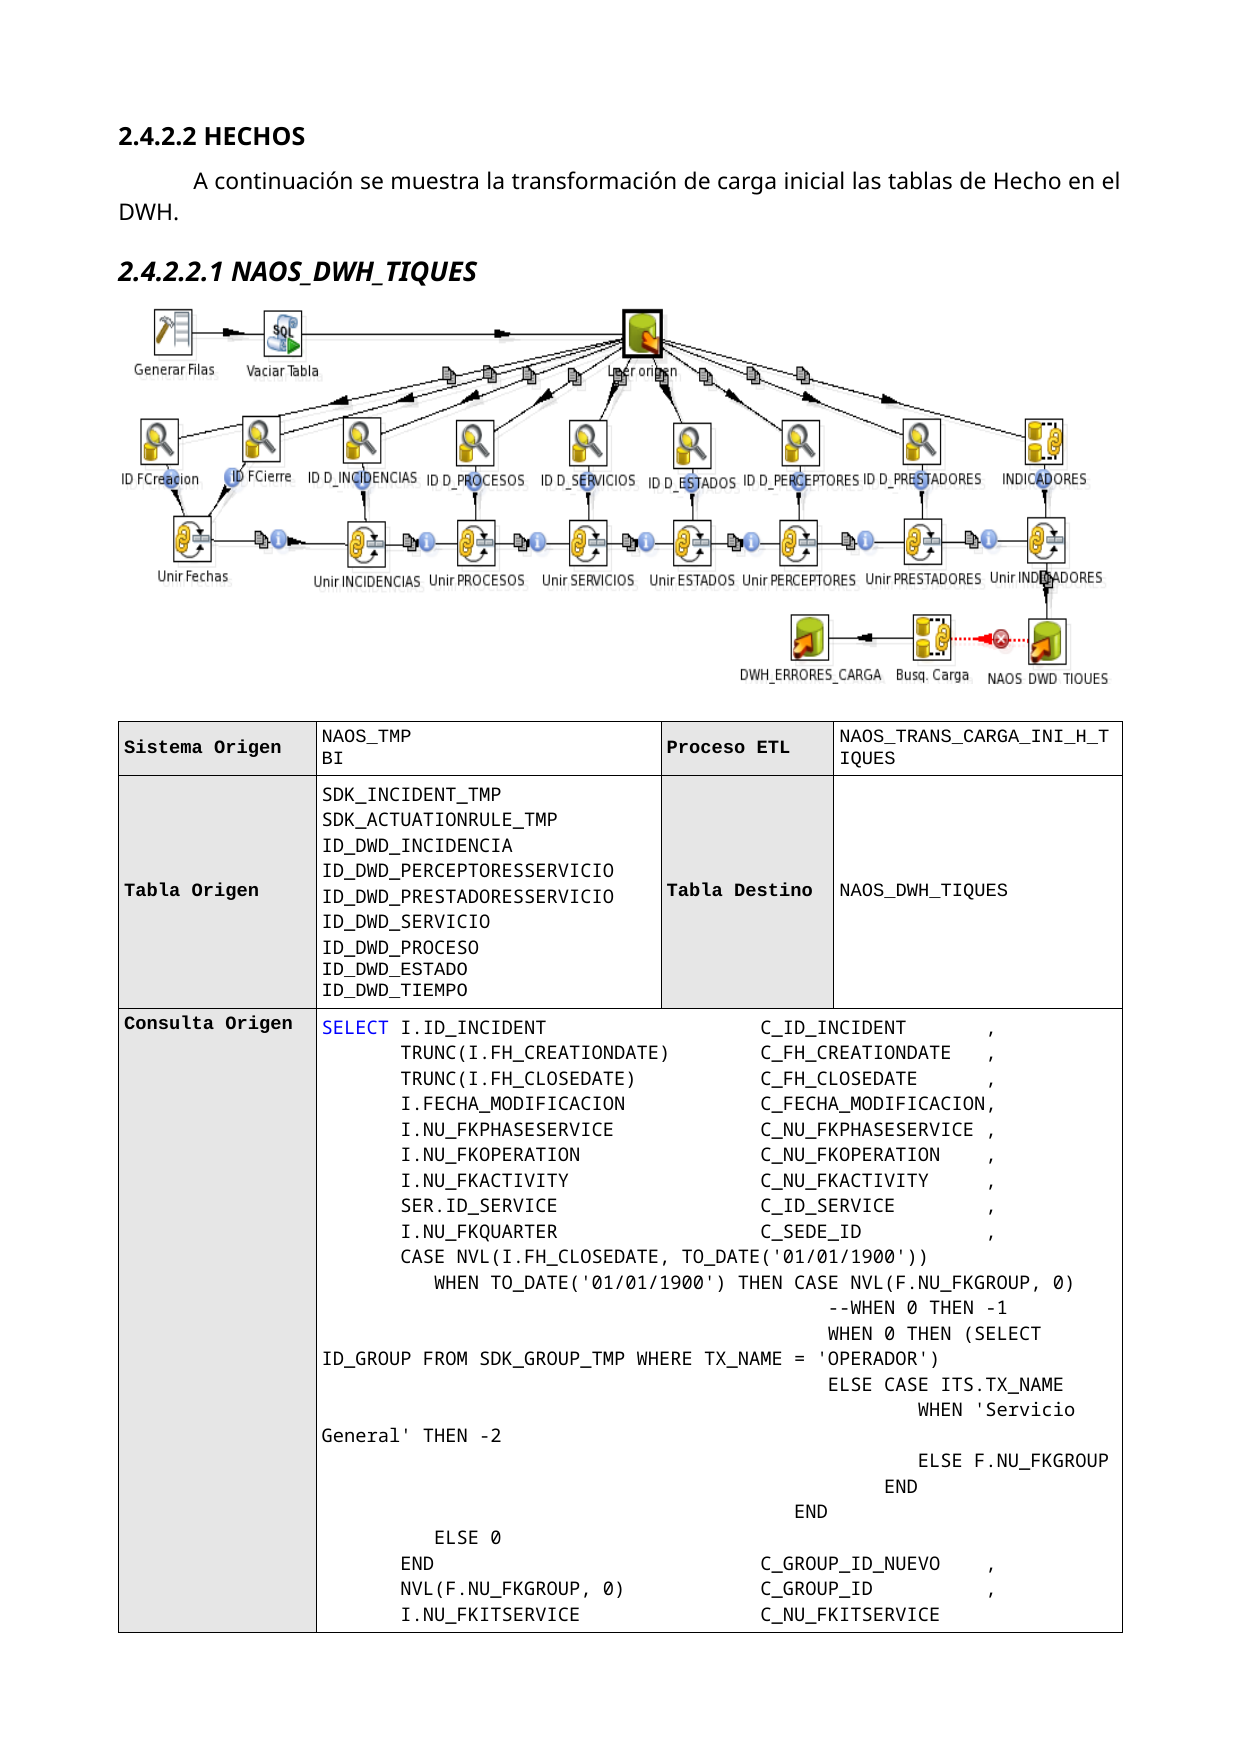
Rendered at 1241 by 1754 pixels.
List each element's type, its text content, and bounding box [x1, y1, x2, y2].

text A continuación se muestra la transformación de carga inicial las tablas de Hecho en el DWH. [118, 165, 1122, 227]
subtitle NAOS_DWH_TIQUES [118, 252, 1122, 289]
table_cell Tabla Origen [119, 776, 316, 1008]
table_cell SELECT I.ID_INCIDENT C_ID_INCIDENT , TRUNC(I.FH_CREATIONDATE) C_FH_CREATIONDATE , TRUNC(I.FH_CLOSEDATE) C_FH_CLOSEDATE , I.FECHA_MODIFICACION C_FECHA_MODIFICACION, I.NU_FKPHASESERVICE C_NU_FKPHASESERVICE , I.NU_FKOPERATION C_NU_FKOPERATION , I.NU_FKACTIVITY C_NU_FKACTIVITY , SER.ID_SERVICE C_ID_SERVICE , I.NU_FKQUARTER C_SEDE_ID , CASE NVL(I.FH_CLOSEDATE, TO_DATE('01/01/1900')) WHEN TO_DATE('01/01/1900') THEN CASE NVL(F.NU_FKGROUP, 0) --WHEN 0 THEN -1 WHEN 0 THEN (SELECT ID_GROUP FROM SDK_GROUP_TMP WHERE TX_NAME = 'OPERADOR') ELSE CASE ITS.TX_NAME WHEN 'Servicio General' THEN -2 ELSE F.NU_FKGROUP END END ELSE 0 END C_GROUP_ID_NUEVO , NVL(F.NU_FKGROUP, 0) C_GROUP_ID , I.NU_FKITSERVICE C_NU_FKITSERVICE [317, 1009, 1122, 1632]
table_header NAOS_TMP BI [317, 722, 661, 775]
table_header Proceso ETL [662, 722, 833, 775]
table_cell NAOS_DWH_TIQUES [834, 776, 1122, 1008]
table_cell SDK_INCIDENT_TMP SDK_ACTUATIONRULE_TMP ID_DWD_INCIDENCIA ID_DWD_PERCEPTORESSERVICIO ID_DWD_PRESTADORESSERVICIO ID_DWD_SERVICIO ID_DWD_PROCESO ID_DWD_ESTADO ID_DWD_TIEMPO [317, 776, 661, 1008]
subtitle HECHOS [118, 118, 1122, 152]
table_cell Tabla Destino [662, 776, 833, 1008]
table_header NAOS_TRANS_CARGA_INI_H_TIQUES [834, 722, 1122, 775]
table_cell Consulta Origen [119, 1009, 316, 1632]
table_header Sistema Origen [119, 722, 316, 775]
